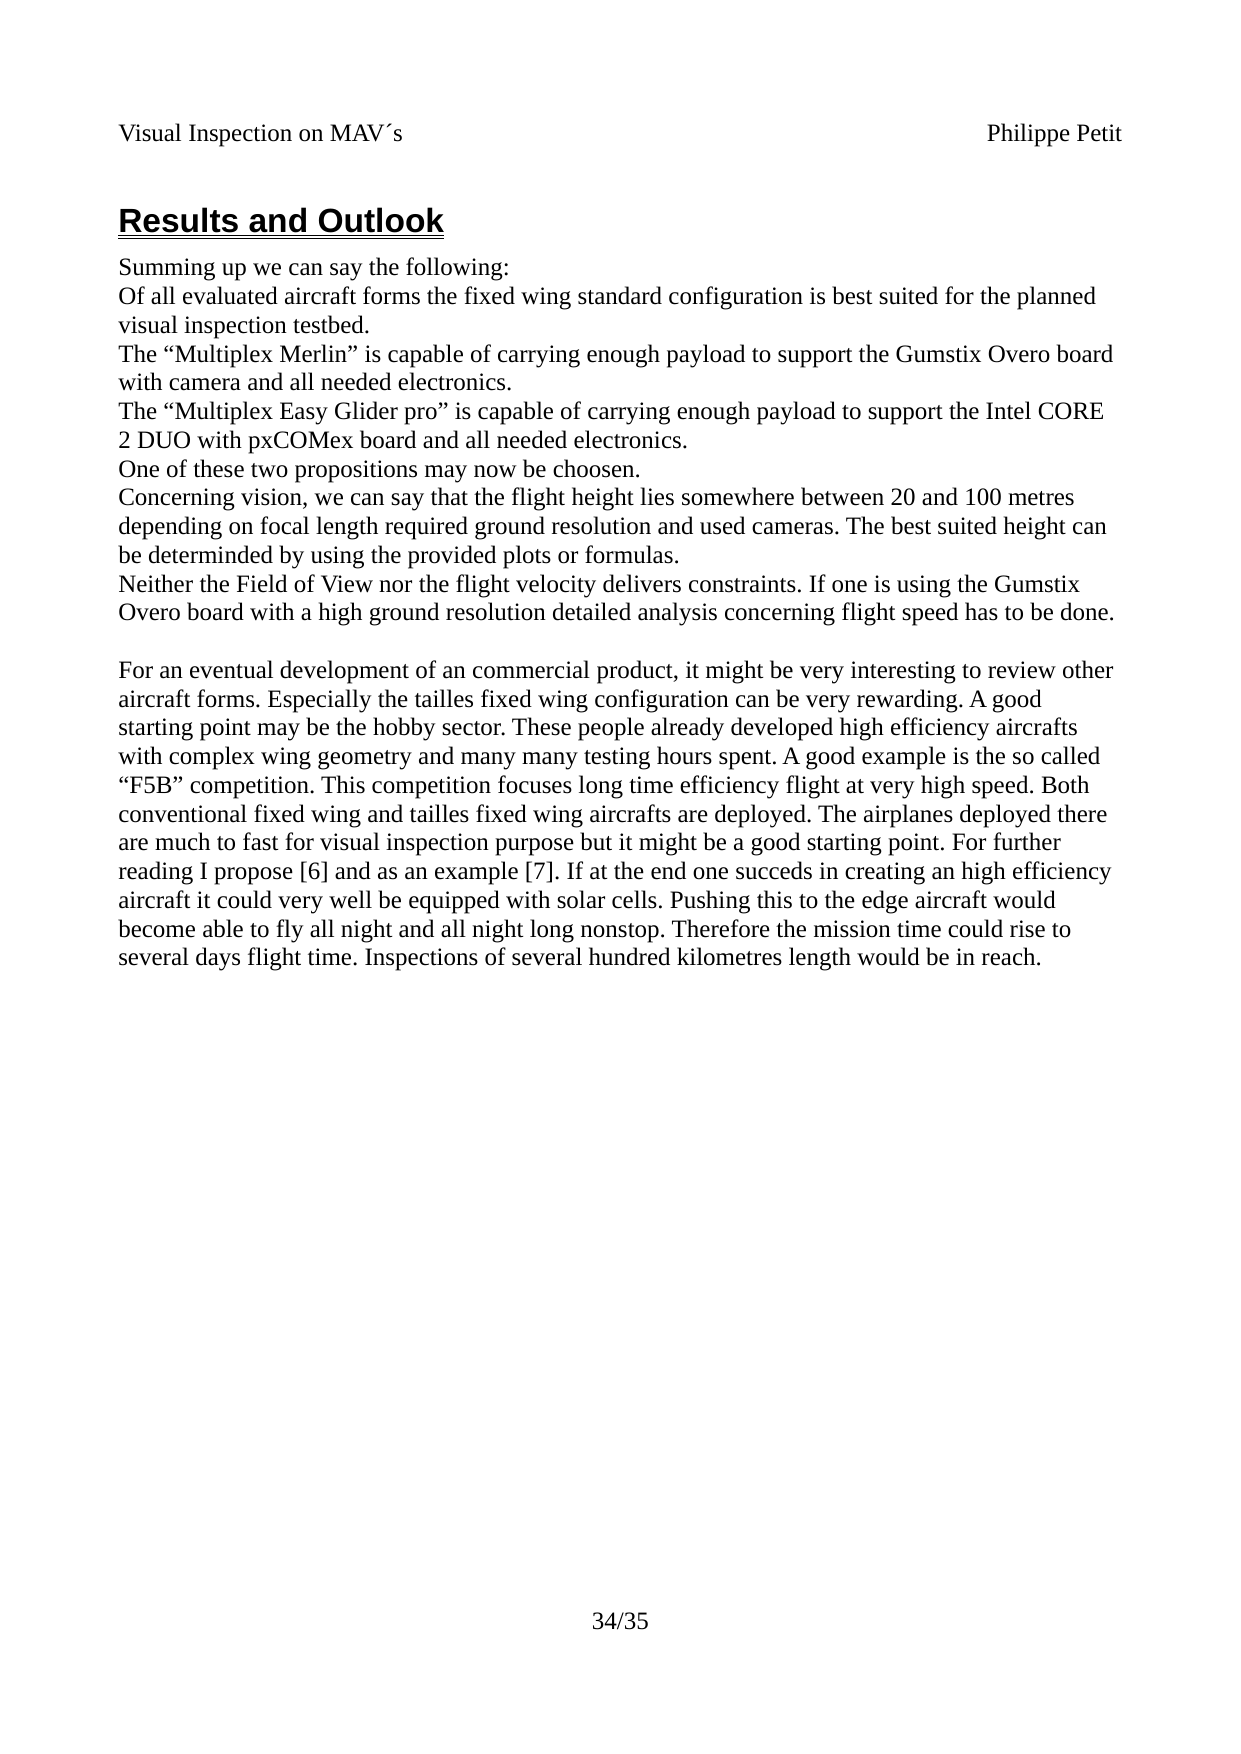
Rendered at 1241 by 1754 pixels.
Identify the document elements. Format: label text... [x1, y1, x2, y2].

text Concerning vision, we can say that the flight height lies somewhere between 20 and 100 metres depending on focal length required ground resolution and used cameras. The best suited height can be determinded by using the provided plots or formulas. [118, 482, 1122, 569]
text The “Multiplex Merlin” is capable of carrying enough payload to support the Gumstix Overo board with camera and all needed electronics. [118, 339, 1122, 396]
text Neither the Field of View nor the flight velocity delivers constraints. If one is using the Gumstix Overo board with a high ground resolution detailed analysis concerning flight speed has to be done. [118, 569, 1122, 626]
text One of these two propositions may now be choosen. [118, 454, 1122, 482]
text The “Multiplex Easy Glider pro” is capable of carrying enough payload to support the Intel CORE 2 DUO with pxCOMex board and all needed electronics. [118, 396, 1122, 454]
text For an eventual development of an commercial product, it might be very interesting to review other aircraft forms. Especially the tailles fixed wing configuration can be very rewarding. A good starting point may be the hobby sector. These people already developed high efficiency aircrafts with complex wing geometry and many many testing hours spent. A good example is the so called “F5B” competition. This competition focuses long time efficiency flight at very high speed. Both conventional fixed wing and tailles fixed wing aircrafts are deployed. The airplanes deployed there are much to fast for visual inspection purpose but it might be a good starting point. For further reading I propose [6] and as an example [7]. If at the end one succeds in creating an high efficiency aircraft it could very well be equipped with solar cells. Pushing this to the edge aircraft would become able to fly all night and all night long nonstop. Therefore the mission time could rise to several days flight time. Inspections of several hundred kilometres length would be in reach. [118, 655, 1122, 971]
text Of all evaluated aircraft forms the fixed wing standard configuration is best suited for the planned visual inspection testbed. [118, 281, 1122, 339]
text Summing up we can say the following: [118, 252, 1122, 281]
subtitle Results and Outlook [118, 201, 1122, 240]
